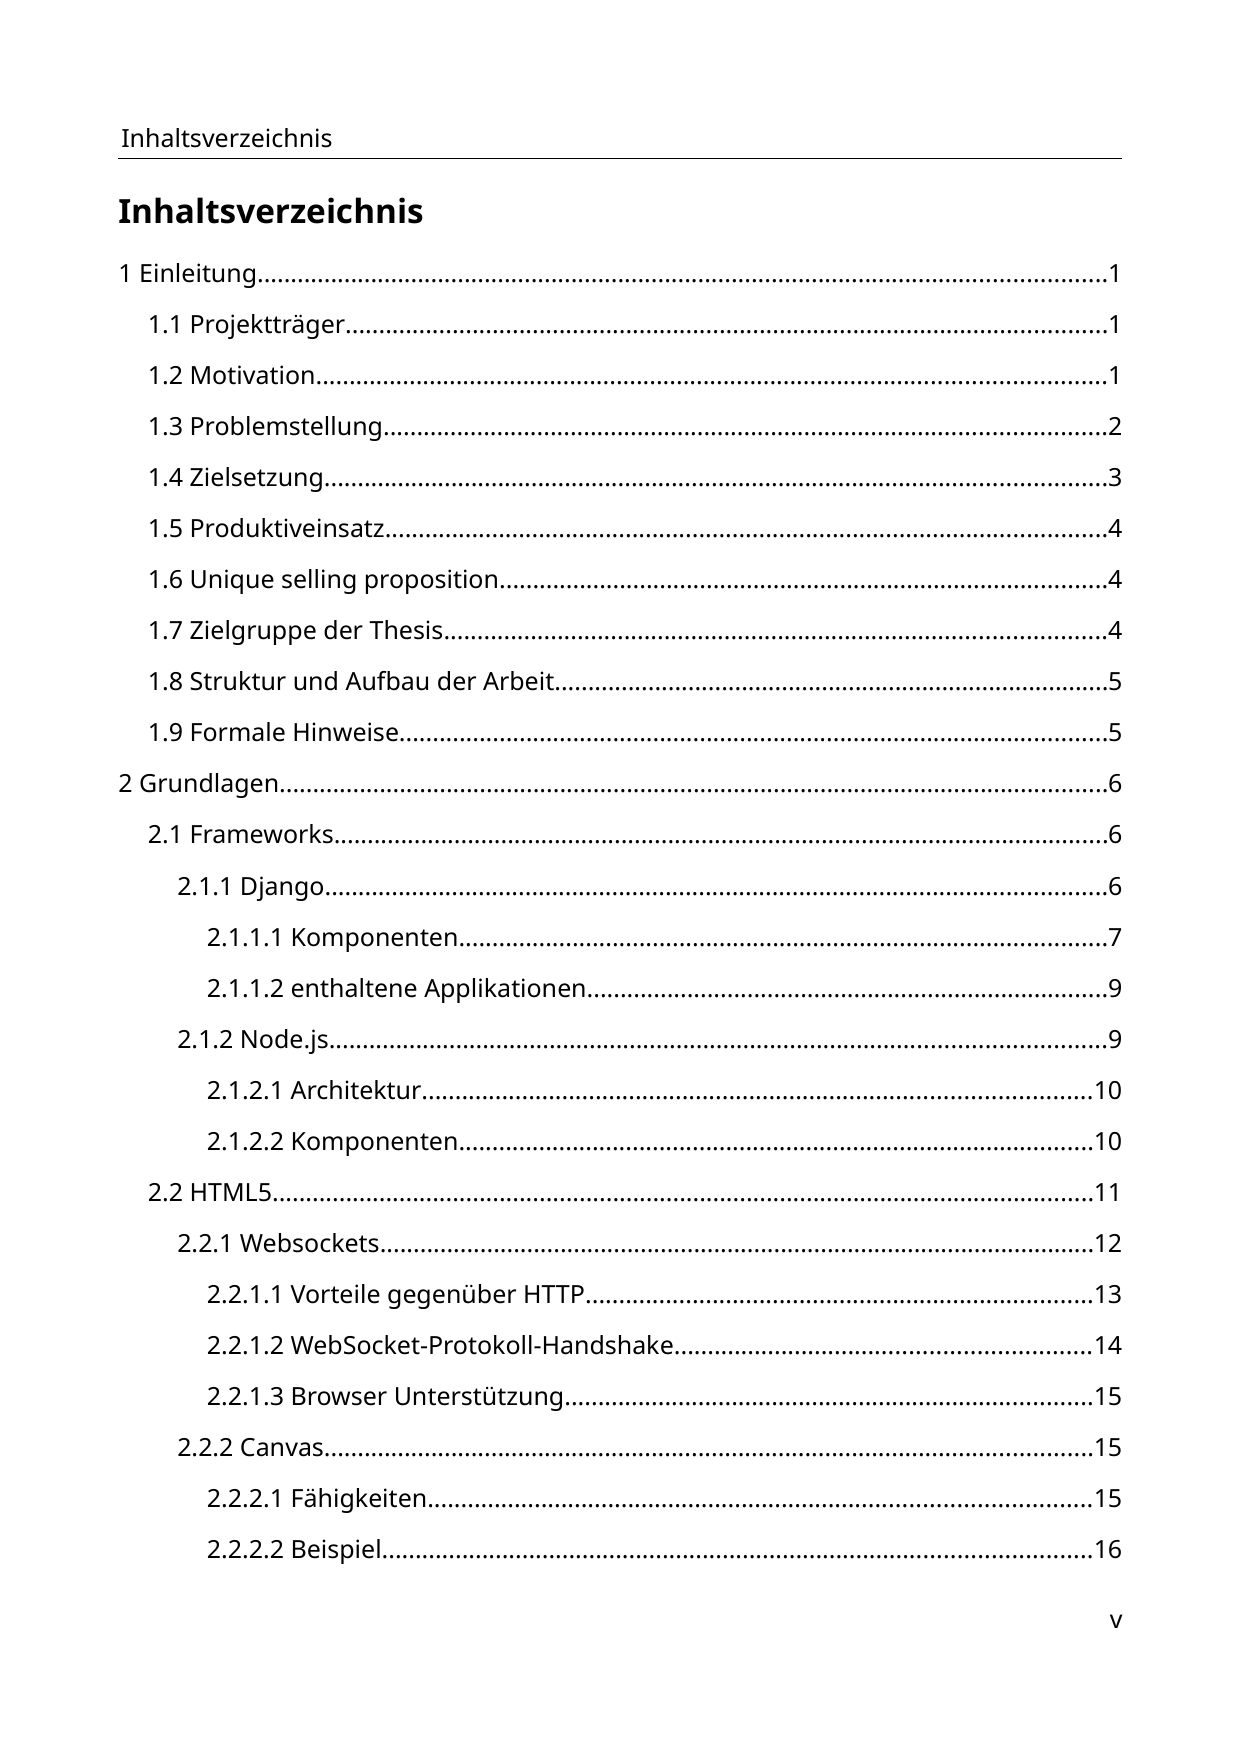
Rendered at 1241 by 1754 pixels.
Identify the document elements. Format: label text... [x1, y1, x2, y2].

text 2.1.1 Django 6 [177, 868, 1122, 902]
subtitle Inhaltsverzeichnis [118, 188, 1122, 233]
text 1.4 Zielsetzung 3 [148, 460, 1122, 494]
text 2.2.2 Canvas 15 [177, 1430, 1122, 1464]
text 1.7 Zielgruppe der Thesis 4 [148, 613, 1122, 647]
text 2.2 HTML5 11 [148, 1174, 1122, 1208]
text 2.2.1 Websockets 12 [177, 1226, 1122, 1259]
text 1.8 Struktur und Aufbau der Arbeit 5 [148, 664, 1122, 698]
text 1.6 Unique selling proposition 4 [148, 562, 1122, 596]
text 1.9 Formale Hinweise 5 [148, 715, 1122, 749]
text 1 Einleitung 1 [118, 256, 1122, 290]
text 2.1.2.1 Architektur 10 [207, 1072, 1122, 1106]
text 2.2.1.3 Browser Unterstützung 15 [207, 1379, 1122, 1413]
text 2.2.2.1 Fähigkeiten 15 [207, 1481, 1122, 1515]
text 2.1 Frameworks 6 [148, 817, 1122, 851]
text 1.3 Problemstellung 2 [148, 409, 1122, 443]
text 2.1.2.2 Komponenten 10 [207, 1123, 1122, 1157]
text 2.2.2.2 Beispiel 16 [207, 1532, 1122, 1566]
text 2.2.1.1 Vorteile gegenüber HTTP 13 [207, 1277, 1122, 1311]
text 2.1.2 Node.js 9 [177, 1021, 1122, 1055]
text 2.1.1.2 enthaltene Applikationen 9 [207, 970, 1122, 1004]
text 1.2 Motivation 1 [148, 358, 1122, 392]
text 1.5 Produktiveinsatz 4 [148, 511, 1122, 545]
text 2.2.1.2 WebSocket-Protokoll-Handshake 14 [207, 1328, 1122, 1362]
text 2 Grundlagen 6 [118, 766, 1122, 800]
text 2.1.1.1 Komponenten 7 [207, 919, 1122, 953]
text 1.1 Projektträger 1 [148, 307, 1122, 341]
